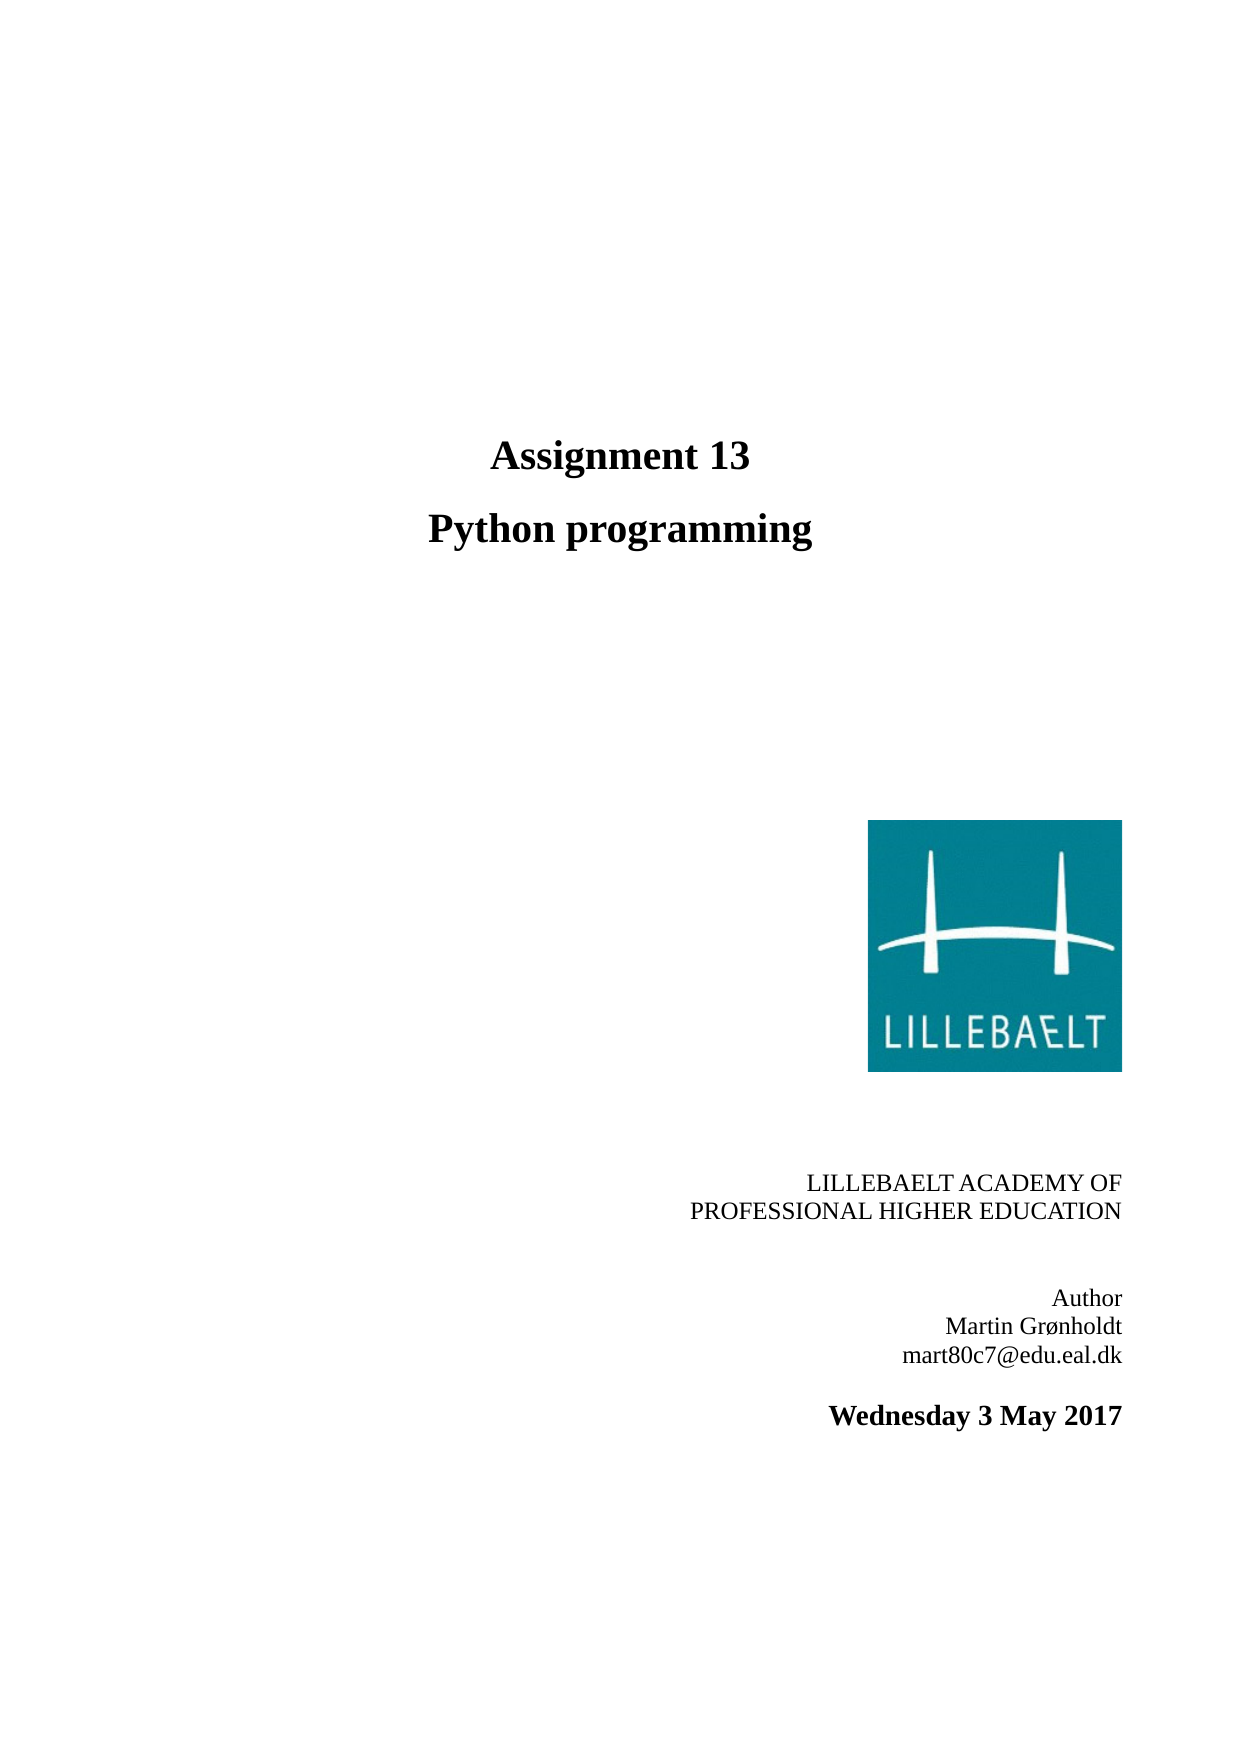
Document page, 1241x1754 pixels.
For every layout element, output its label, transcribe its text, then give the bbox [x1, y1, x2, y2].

title Assignment 13 [118, 431, 1122, 478]
text Wednesday 3 May 2017 [118, 1398, 1122, 1431]
title Python programming [118, 503, 1122, 551]
text PROFESSIONAL HIGHER EDUCATION [118, 1196, 1122, 1225]
picture [867, 820, 1123, 1072]
text Author [118, 1283, 1122, 1311]
text LILLEBAELT ACADEMY OF [118, 1168, 1122, 1196]
text mart80c7@edu.eal.dk [118, 1340, 1122, 1369]
text Martin Grønholdt [118, 1311, 1122, 1340]
